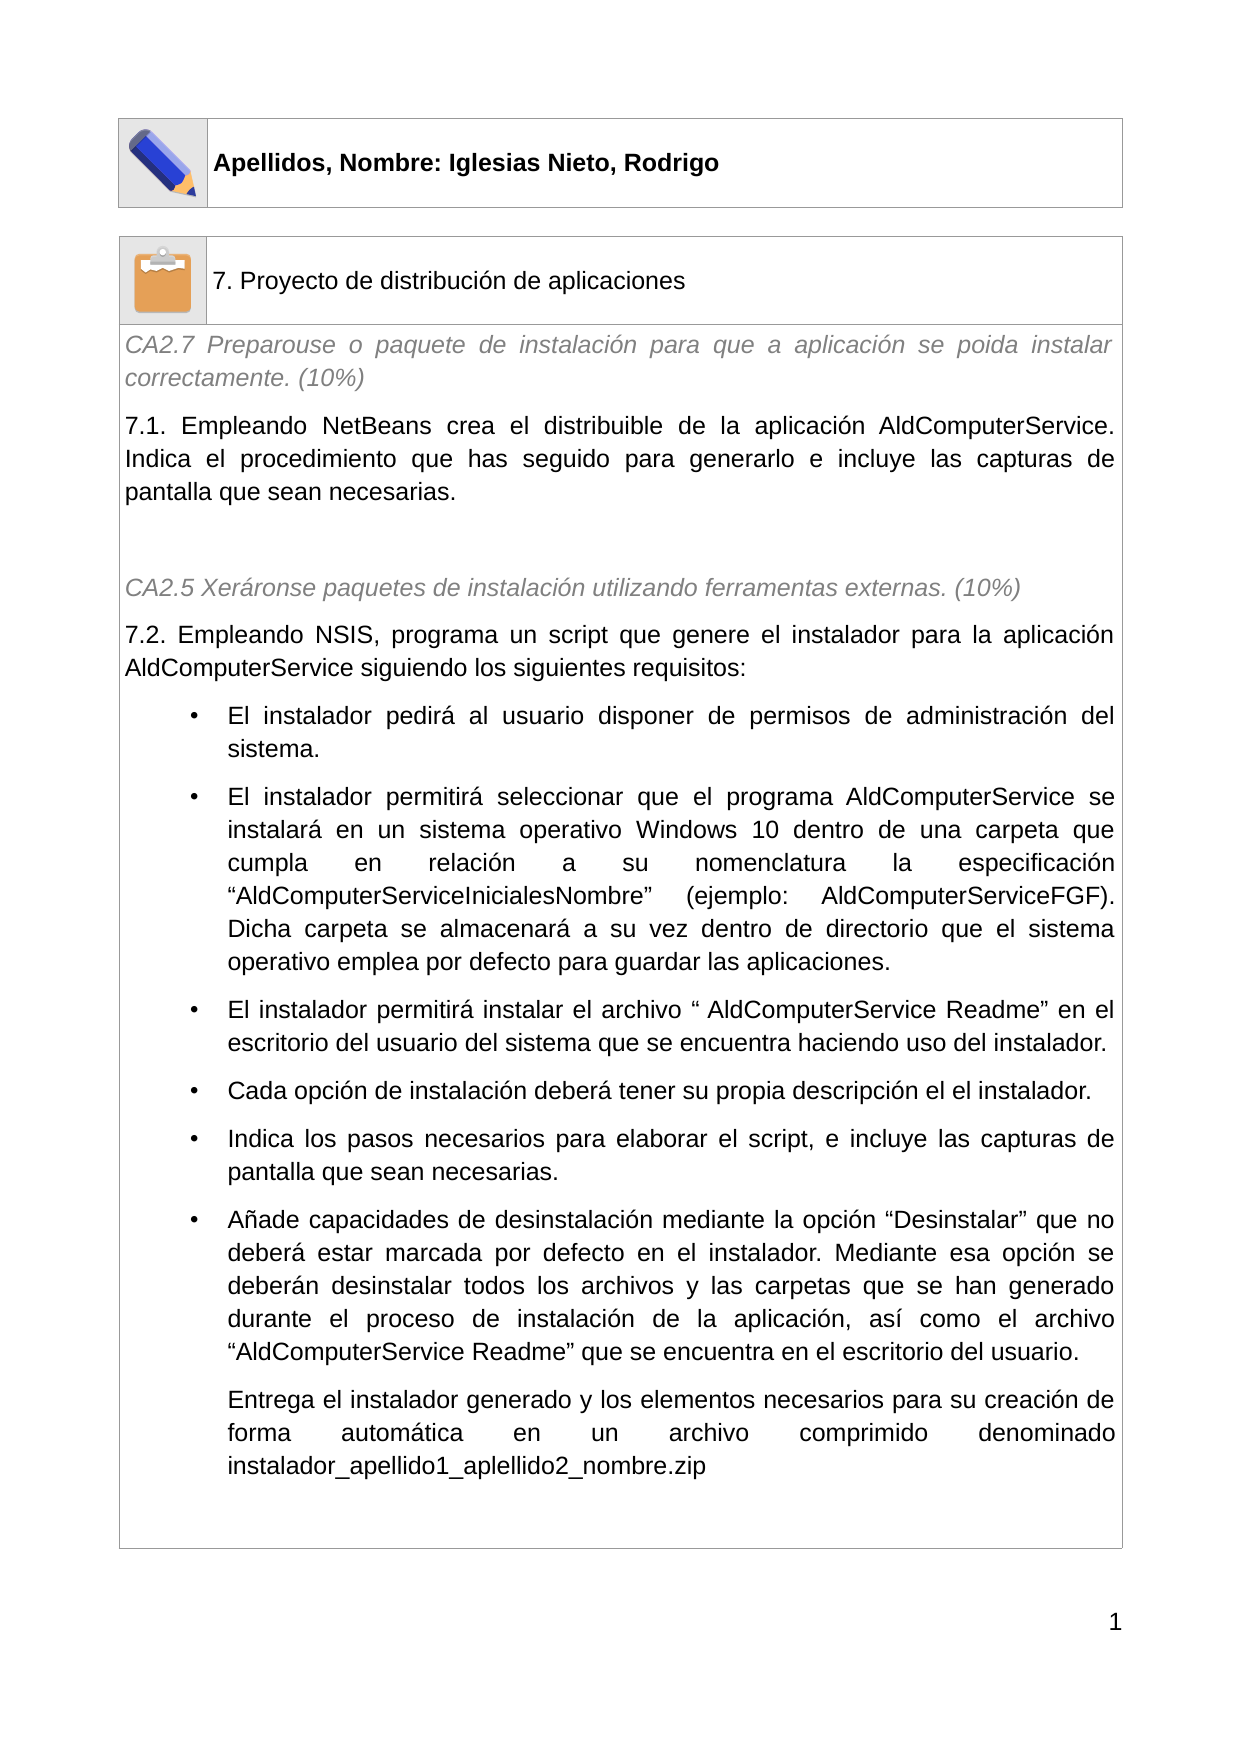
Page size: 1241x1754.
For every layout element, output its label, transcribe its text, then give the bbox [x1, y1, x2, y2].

table_header 7. Proyecto de distribución de aplicaciones [207, 237, 1122, 324]
table_header [119, 119, 207, 207]
table_header Apellidos, Nombre: Iglesias Nieto, Rodrigo [208, 119, 1122, 207]
table_header [120, 237, 206, 324]
table_cell CA2.7 Preparouse o paquete de instalación para que a aplicación se poida instalar correctamente. (10%) 7.1. Empleando NetBeans crea el distribuible de la aplicación AldComputerService. Indica el procedimiento que has seguido para generarlo e incluye las capturas de pantalla que sean necesarias. CA2.5 Xeráronse paquetes de instalación utilizando ferramentas externas. (10%) 7.2. Empleando NSIS, programa un script que genere el instalador para la aplicación AldComputerService siguiendo los siguientes requisitos: El instalador pedirá al usuario disponer de permisos de administración del sistema. El instalador permitirá seleccionar que el programa AldComputerService se instalará en un sistema operativo Windows 10 dentro de una carpeta que cumpla en relación a su nomenclatura la especificación “AldComputerServiceInicialesNombre” (ejemplo: AldComputerServiceFGF). Dicha carpeta se almacenará a su vez dentro de directorio que el sistema operativo emplea por defecto para guardar las aplicaciones. El instalador permitirá instalar el archivo “ AldComputerService Readme” en el escritorio del usuario del sistema que se encuentra haciendo uso del instalador. Cada opción de instalación deberá tener su propia descripción el el instalador. Indica los pasos necesarios para elaborar el script, e incluye las capturas de pantalla que sean necesarias. Añade capacidades de desinstalación mediante la opción “Desinstalar” que no deberá estar marcada por defecto en el instalador. Mediante esa opción se deberán desinstalar todos los archivos y las carpetas que se han generado durante el proceso de instalación de la aplicación, así como el archivo “AldComputerService Readme” que se encuentra en el escritorio del usuario. Entrega el instalador generado y los elementos necesarios para su creación de forma automática en un archivo comprimido denominado instalador_apellido1_aplellido2_nombre.zip [120, 325, 1122, 1548]
